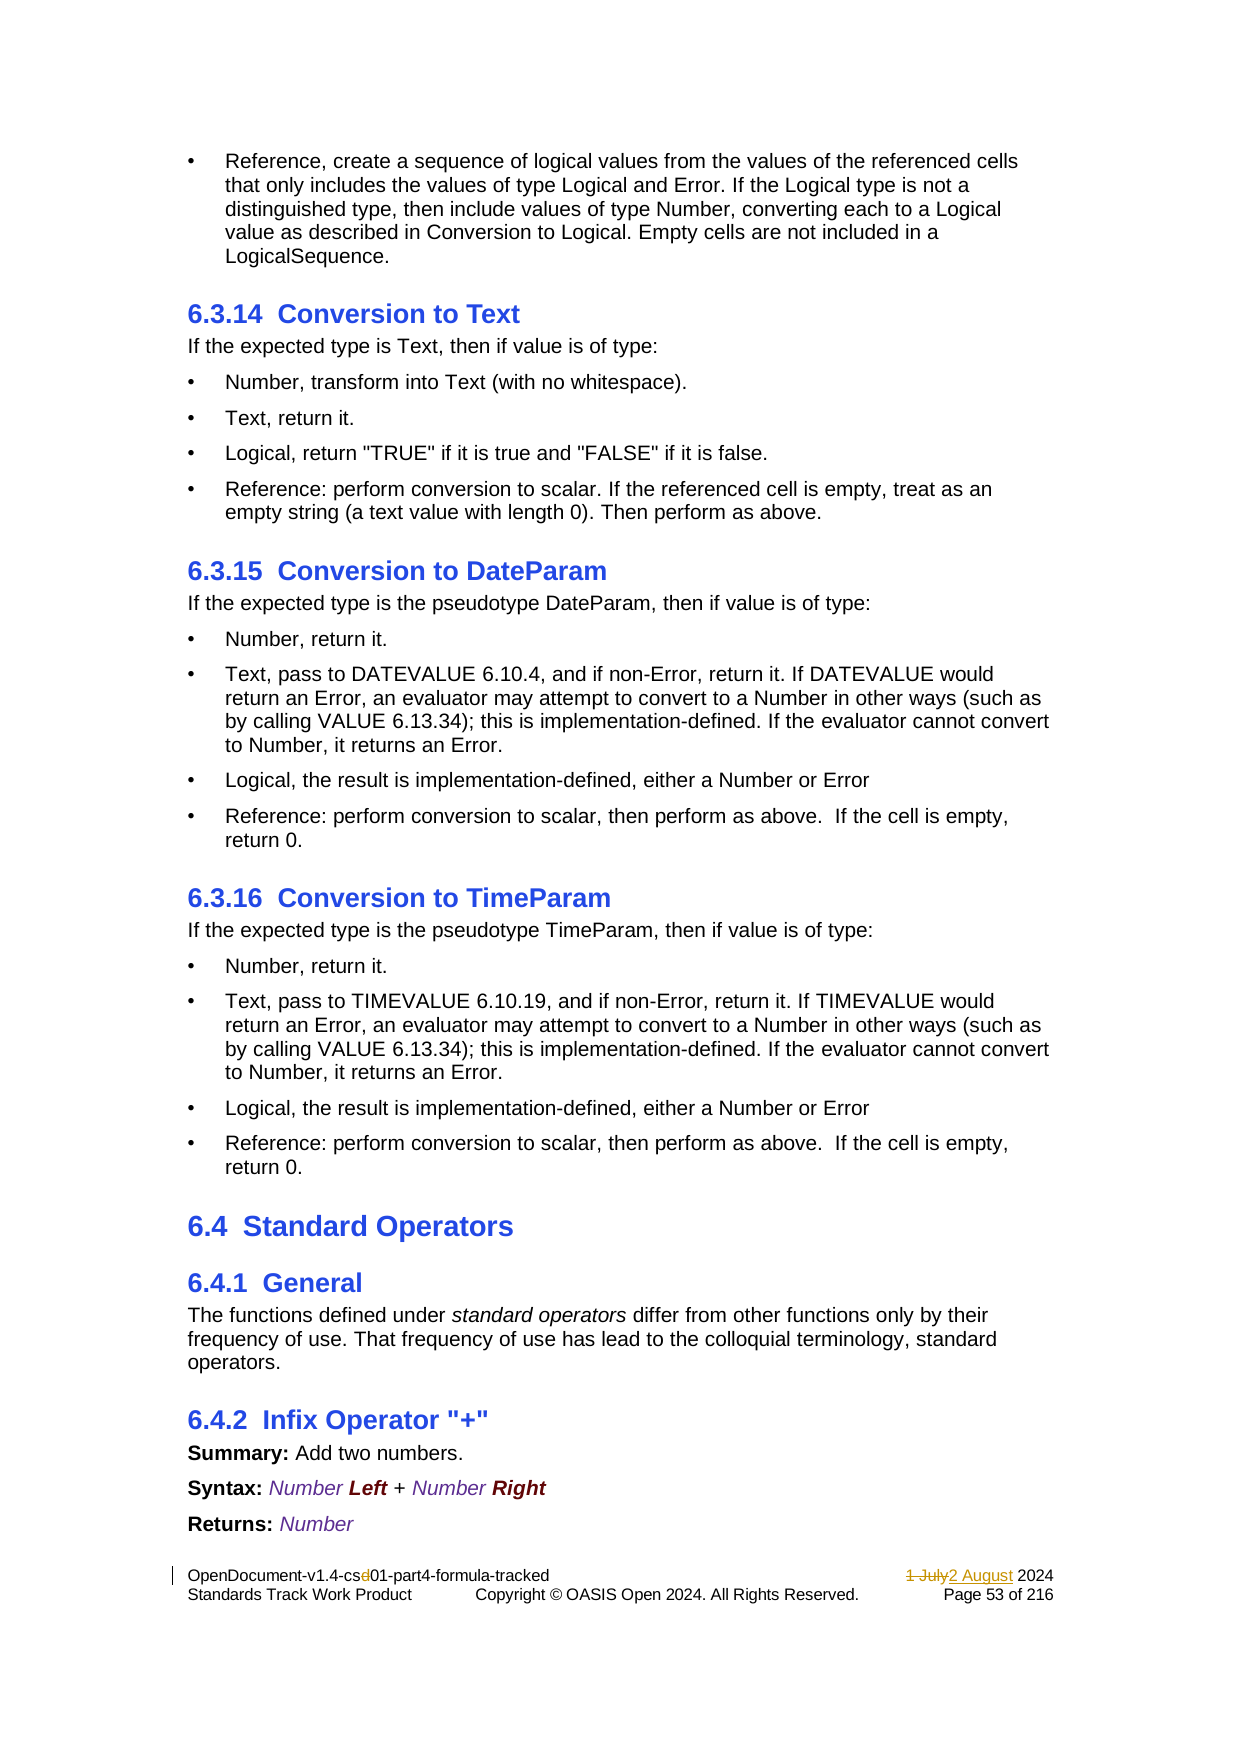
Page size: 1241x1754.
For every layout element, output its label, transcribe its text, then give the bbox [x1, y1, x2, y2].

text Syntax: Number Left + Number Right [187, 1477, 1053, 1500]
text Summary: Add two numbers. [187, 1441, 1053, 1465]
list Text, pass to TIMEVALUE 6.10.19, and if non-Error, return it. If TIMEVALUE would return an Error, an evaluator may attempt to convert to a Number in other ways (such as by calling VALUE 6.13.34); this is implementation-defined. If the evaluator cannot convert to Number, it returns an Error. [187, 990, 1053, 1084]
list Number, return it. [187, 954, 1053, 978]
subtitle Infix Operator "+" [187, 1405, 1053, 1435]
list Reference: perform conversion to scalar, then perform as above. If the cell is empty, return 0. [187, 1132, 1053, 1179]
list Text, pass to DATEVALUE 6.10.4, and if non-Error, return it. If DATEVALUE would return an Error, an evaluator may attempt to convert to a Number in other ways (such as by calling VALUE 6.13.34); this is implementation-defined. If the evaluator cannot convert to Number, it returns an Error. [187, 663, 1053, 757]
list Number, return it. [187, 627, 1053, 651]
text Returns: Number [187, 1512, 1053, 1536]
subtitle General [187, 1267, 1053, 1297]
list Reference: perform conversion to scalar. If the referenced cell is empty, treat as an empty string (a text value with length 0). Then perform as above. [187, 477, 1053, 524]
subtitle Conversion to DateParam [187, 555, 1053, 585]
subtitle Conversion to TimeParam [187, 883, 1053, 913]
text The functions defined under standard operators differ from other functions only by their frequency of use. That frequency of use has lead to the colloquial terminology, standard operators. [187, 1303, 1053, 1374]
list Text, return it. [187, 406, 1053, 429]
list Number, transform into Text (with no whitespace). [187, 370, 1053, 394]
list Reference, create a sequence of logical values from the values of the referenced cells that only includes the values of type Logical and Error. If the Logical type is not a distinguished type, then include values of type Number, converting each to a Logical value as described in Conversion to Logical. Empty cells are not included in a LogicalSequence. [187, 150, 1053, 268]
list Reference: perform conversion to scalar, then perform as above. If the cell is empty, return 0. [187, 804, 1053, 852]
text If the expected type is the pseudotype DateParam, then if value is of type: [187, 591, 1053, 615]
list Logical, the result is implementation-defined, either a Number or Error [187, 1096, 1053, 1120]
text If the expected type is Text, then if value is of type: [187, 335, 1053, 358]
subtitle Standard Operators [187, 1210, 1053, 1242]
text If the expected type is the pseudotype TimeParam, then if value is of type: [187, 919, 1053, 942]
list Logical, the result is implementation-defined, either a Number or Error [187, 769, 1053, 792]
subtitle Conversion to Text [187, 299, 1053, 329]
list Logical, return "TRUE" if it is true and "FALSE" if it is false. [187, 442, 1053, 465]
